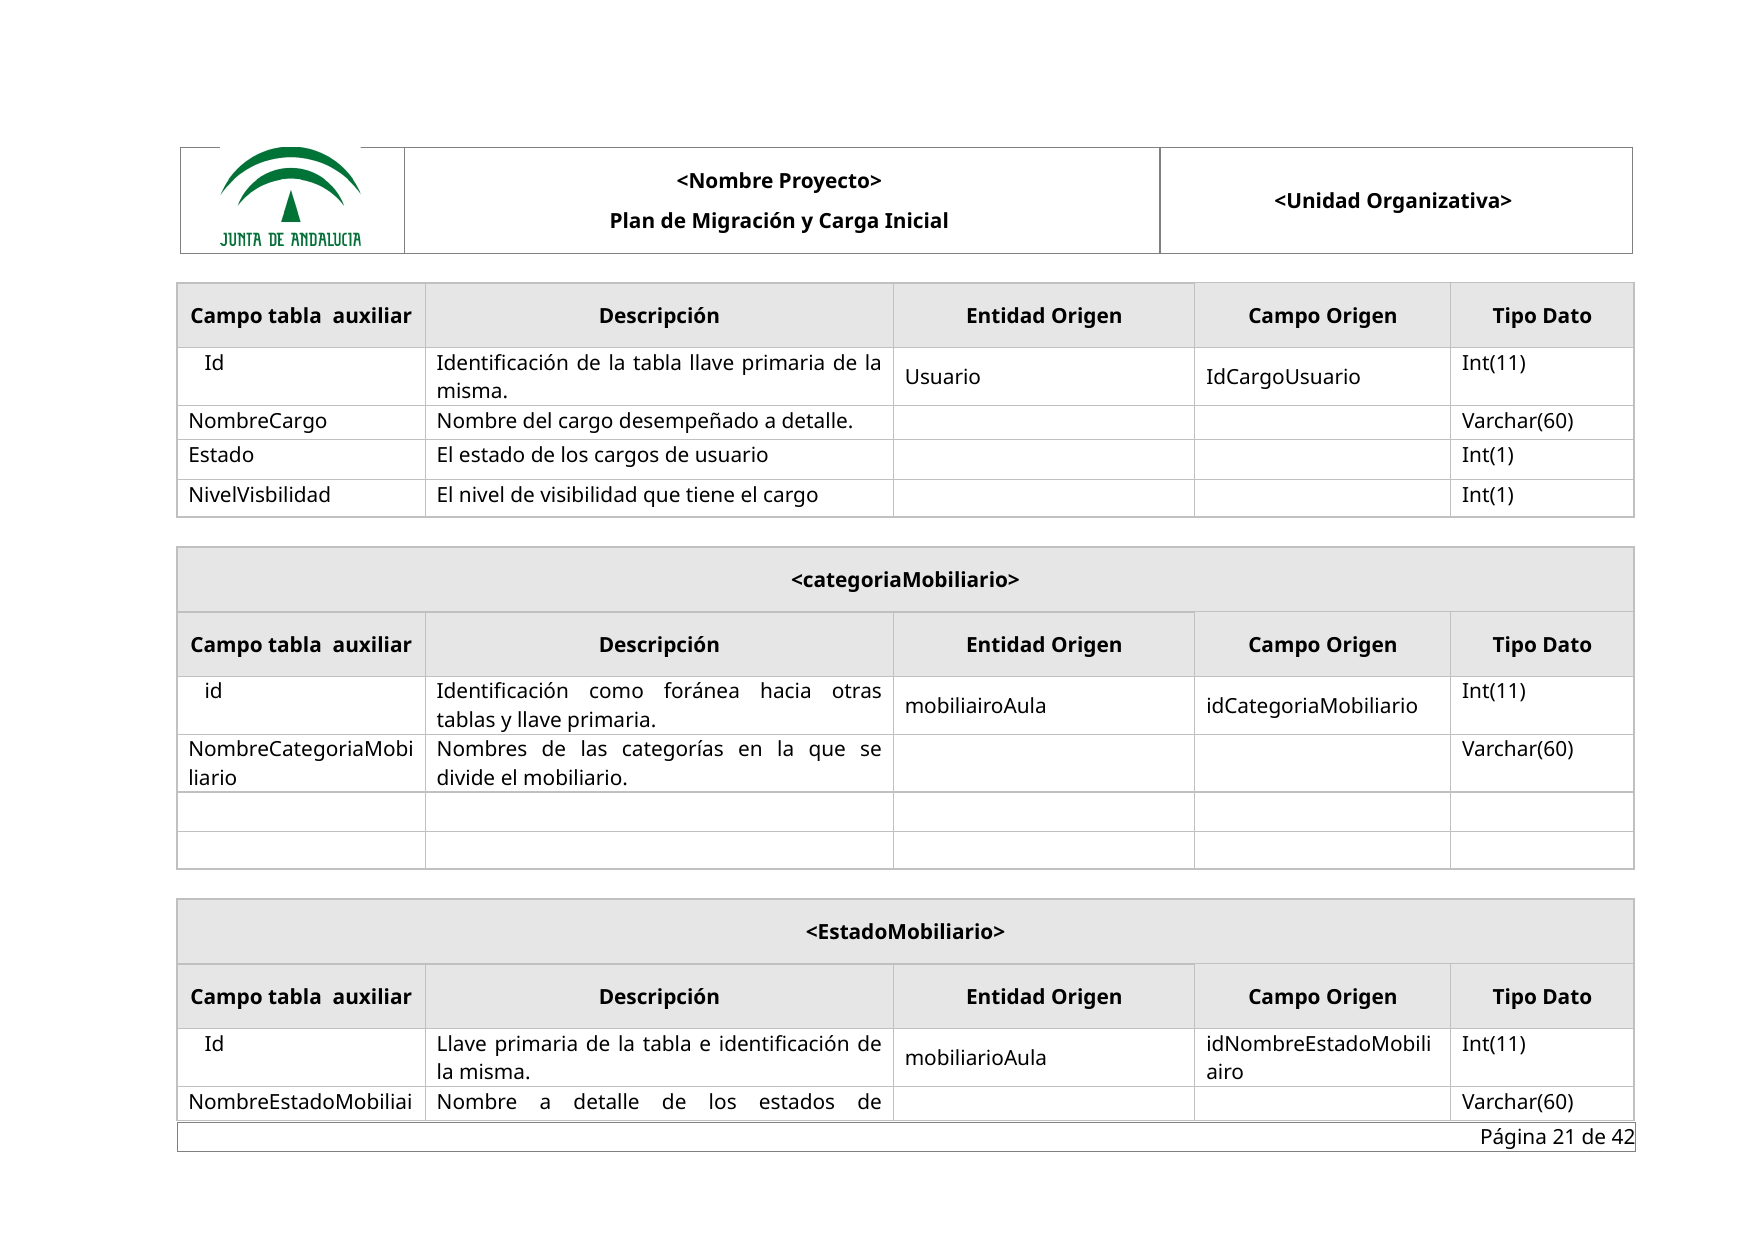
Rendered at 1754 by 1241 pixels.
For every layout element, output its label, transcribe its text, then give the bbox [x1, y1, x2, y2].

table_cell El estado de los cargos de usuario [426, 440, 893, 479]
table_cell Estado [178, 440, 425, 479]
table_cell [894, 735, 1194, 791]
table_cell [894, 440, 1194, 479]
table_cell Entidad Origen [894, 613, 1194, 676]
table_cell [1195, 440, 1450, 479]
table_cell Descripción [426, 613, 893, 676]
table_cell [1451, 832, 1633, 868]
table_cell idNombreEstadoMobiliairo [1195, 1029, 1450, 1086]
table_cell Nombre a detalle de los estados de [426, 1087, 893, 1120]
table_cell Identificación como foránea hacia otras tablas y llave primaria. [426, 677, 893, 733]
table_cell [894, 480, 1194, 516]
table_cell [1195, 480, 1450, 516]
table_cell [1451, 793, 1633, 831]
table_cell NombreEstadoMobiliai [178, 1087, 425, 1120]
table_cell [894, 832, 1194, 868]
table_cell Entidad Origen [894, 284, 1194, 347]
table_header <EstadoMobiliario> [178, 900, 1633, 963]
table_cell Int(11) [1451, 348, 1633, 405]
table_cell Entidad Origen [894, 965, 1194, 1028]
table_cell Int(11) [1451, 677, 1633, 733]
table_cell [1195, 735, 1450, 791]
table_cell [178, 832, 425, 868]
table_cell Campo Origen [1195, 964, 1450, 1028]
table_cell Int(1) [1451, 440, 1633, 479]
table_cell [1195, 793, 1450, 831]
table_cell Tipo Dato [1451, 612, 1633, 676]
table_cell [894, 406, 1194, 439]
table_cell Tipo Dato [1451, 964, 1633, 1028]
table_cell Descripción [426, 284, 893, 347]
table_cell [178, 793, 425, 831]
table_cell Campo tabla auxiliar [178, 613, 425, 676]
table_cell [426, 832, 893, 868]
table_cell Descripción [426, 965, 893, 1028]
table_cell IdCargoUsuario [1195, 348, 1450, 405]
table_cell [1195, 406, 1450, 439]
table_cell Tipo Dato [1451, 283, 1633, 347]
table_cell NivelVisbilidad [178, 480, 425, 516]
table_cell [1195, 832, 1450, 868]
table_cell Campo tabla auxiliar [178, 965, 425, 1028]
table_cell Int(1) [1451, 480, 1633, 516]
table_cell Campo Origen [1195, 283, 1450, 347]
table_cell Varchar(60) [1451, 1087, 1633, 1120]
table_cell El nivel de visibilidad que tiene el cargo [426, 480, 893, 516]
table_cell Id [178, 348, 425, 405]
table_cell Id [178, 1029, 425, 1086]
table_cell Varchar(60) [1451, 406, 1633, 439]
table_cell Identificación de la tabla llave primaria de la misma. [426, 348, 893, 405]
table_cell Nombre del cargo desempeñado a detalle. [426, 406, 893, 439]
table_cell id [178, 677, 425, 733]
table_cell Campo Origen [1195, 612, 1450, 676]
table_cell NombreCargo [178, 406, 425, 439]
table_cell Usuario [894, 348, 1194, 405]
table_cell Llave primaria de la tabla e identificación de la misma. [426, 1029, 893, 1086]
table_cell Nombres de las categorías en la que se divide el mobiliario. [426, 735, 893, 791]
table_cell [1195, 1087, 1450, 1120]
table_header <categoriaMobiliario> [178, 548, 1633, 611]
table_cell Int(11) [1451, 1029, 1633, 1086]
table_cell [894, 793, 1194, 831]
table_cell [894, 1087, 1194, 1120]
table_cell Campo tabla auxiliar [178, 284, 425, 347]
table_cell NombreCategoriaMobiliario [178, 735, 425, 791]
table_cell mobiliairoAula [894, 677, 1194, 733]
table_cell idCategoriaMobiliario [1195, 677, 1450, 733]
table_cell [426, 793, 893, 831]
table_cell mobiliarioAula [894, 1029, 1194, 1086]
table_cell Varchar(60) [1451, 735, 1633, 791]
